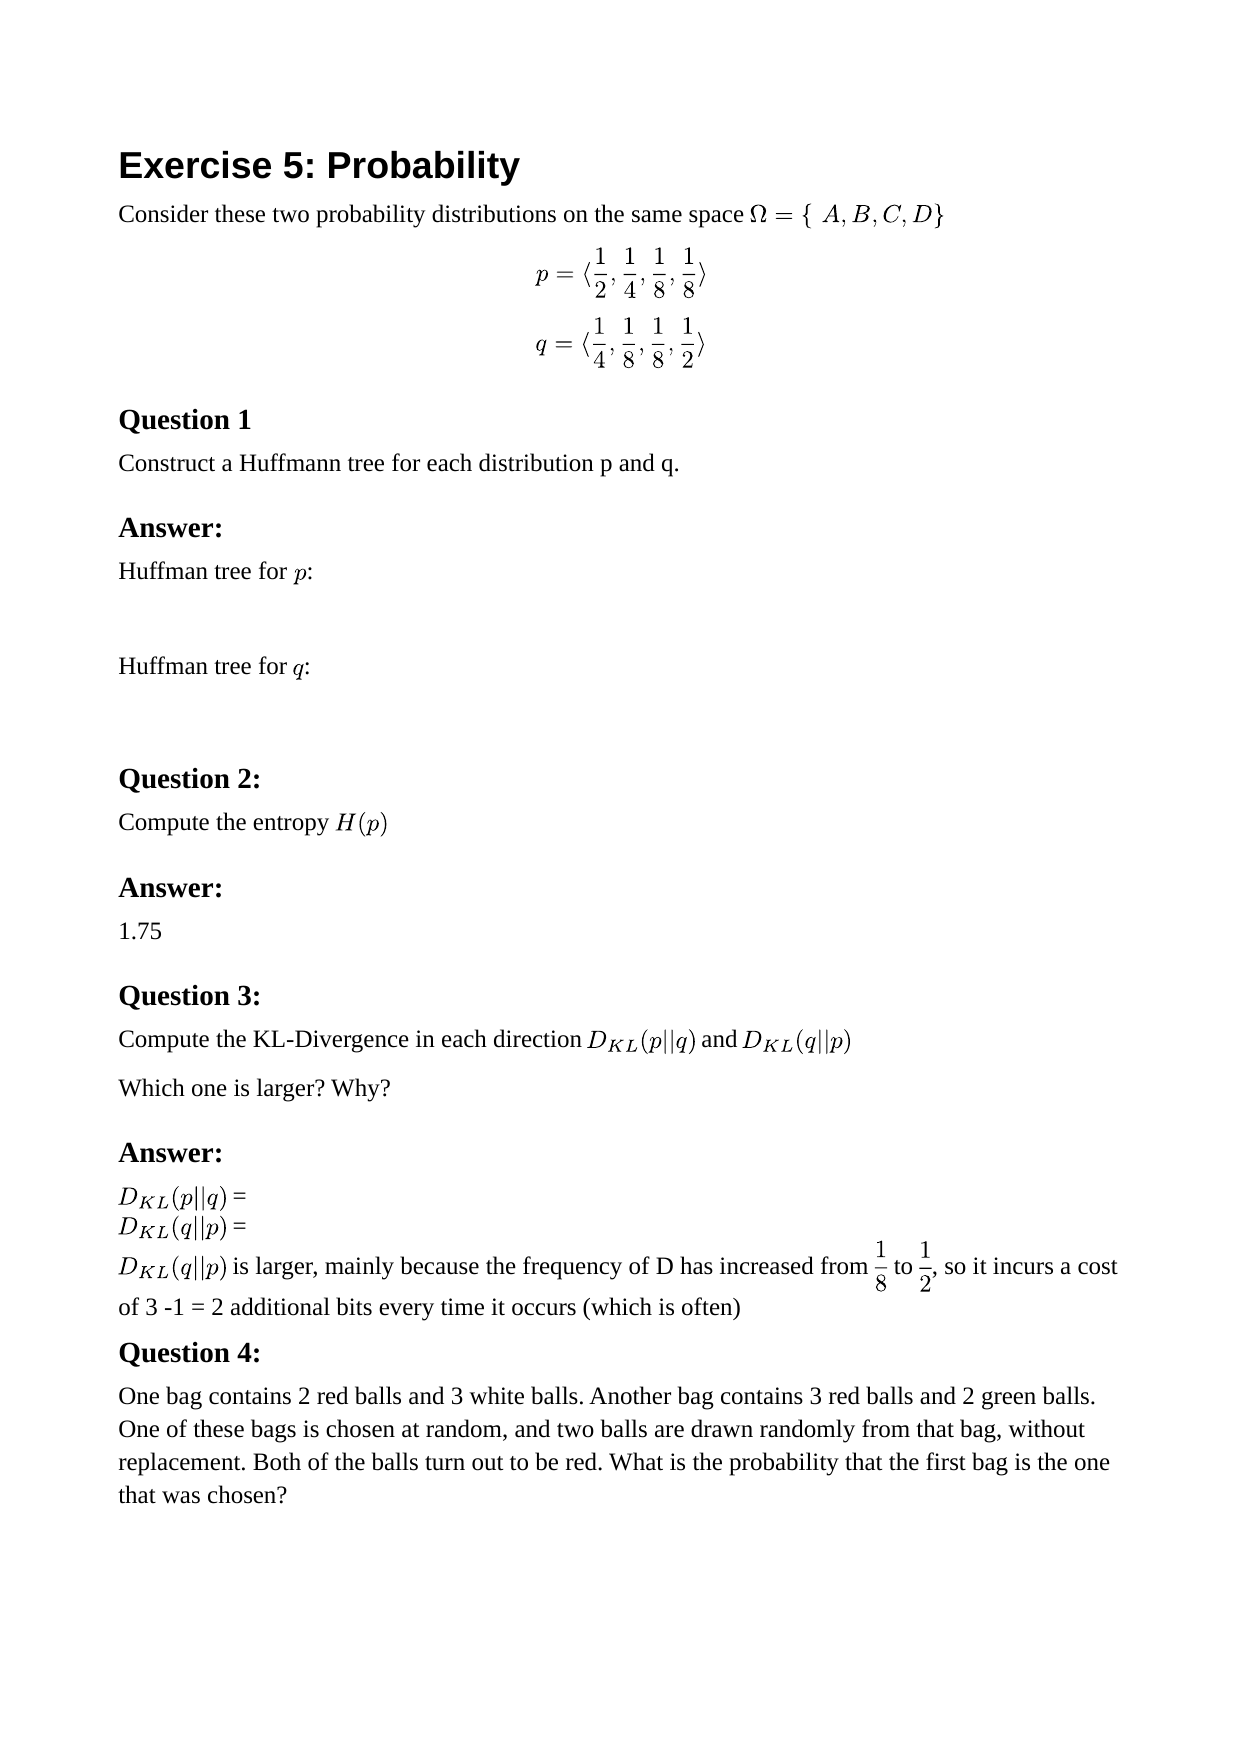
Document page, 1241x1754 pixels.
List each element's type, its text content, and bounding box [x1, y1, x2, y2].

text Compute the KL-Divergence in each direction and [118, 1024, 1122, 1054]
text 1.75 [118, 916, 1122, 945]
subtitle Question 1 [118, 402, 1122, 435]
subtitle Answer: [118, 870, 1122, 904]
text Huffman tree for : [118, 651, 1122, 680]
subtitle Answer: [118, 1135, 1122, 1169]
subtitle Answer: [118, 510, 1122, 543]
text = [118, 1211, 1122, 1241]
text Compute the entropy [118, 807, 1122, 837]
text is larger, mainly because the frequency of D has increased from to , so it incurs a cost of 3 -1 = 2 additional bits every time it occurs (which is often) [118, 1241, 1122, 1320]
subtitle Exercise 5: Probability [118, 143, 1122, 186]
text = [118, 1181, 1122, 1211]
text One bag contains 2 red balls and 3 white balls. Another bag contains 3 red balls and 2 green balls. One of these bags is chosen at random, and two balls are drawn randomly from that bag, without replacement. Both of the balls turn out to be red. What is the probability that the first bag is the one that was chosen? [118, 1381, 1122, 1509]
subtitle Question 4: [118, 1335, 1122, 1368]
text Construct a Huffmann tree for each distribution p and q. [118, 448, 1122, 477]
text Consider these two probability distributions on the same space [118, 199, 1122, 228]
subtitle Question 3: [118, 978, 1122, 1012]
subtitle Question 2: [118, 761, 1122, 794]
text Huffman tree for : [118, 556, 1122, 585]
text Which one is larger? Why? [118, 1073, 1122, 1102]
